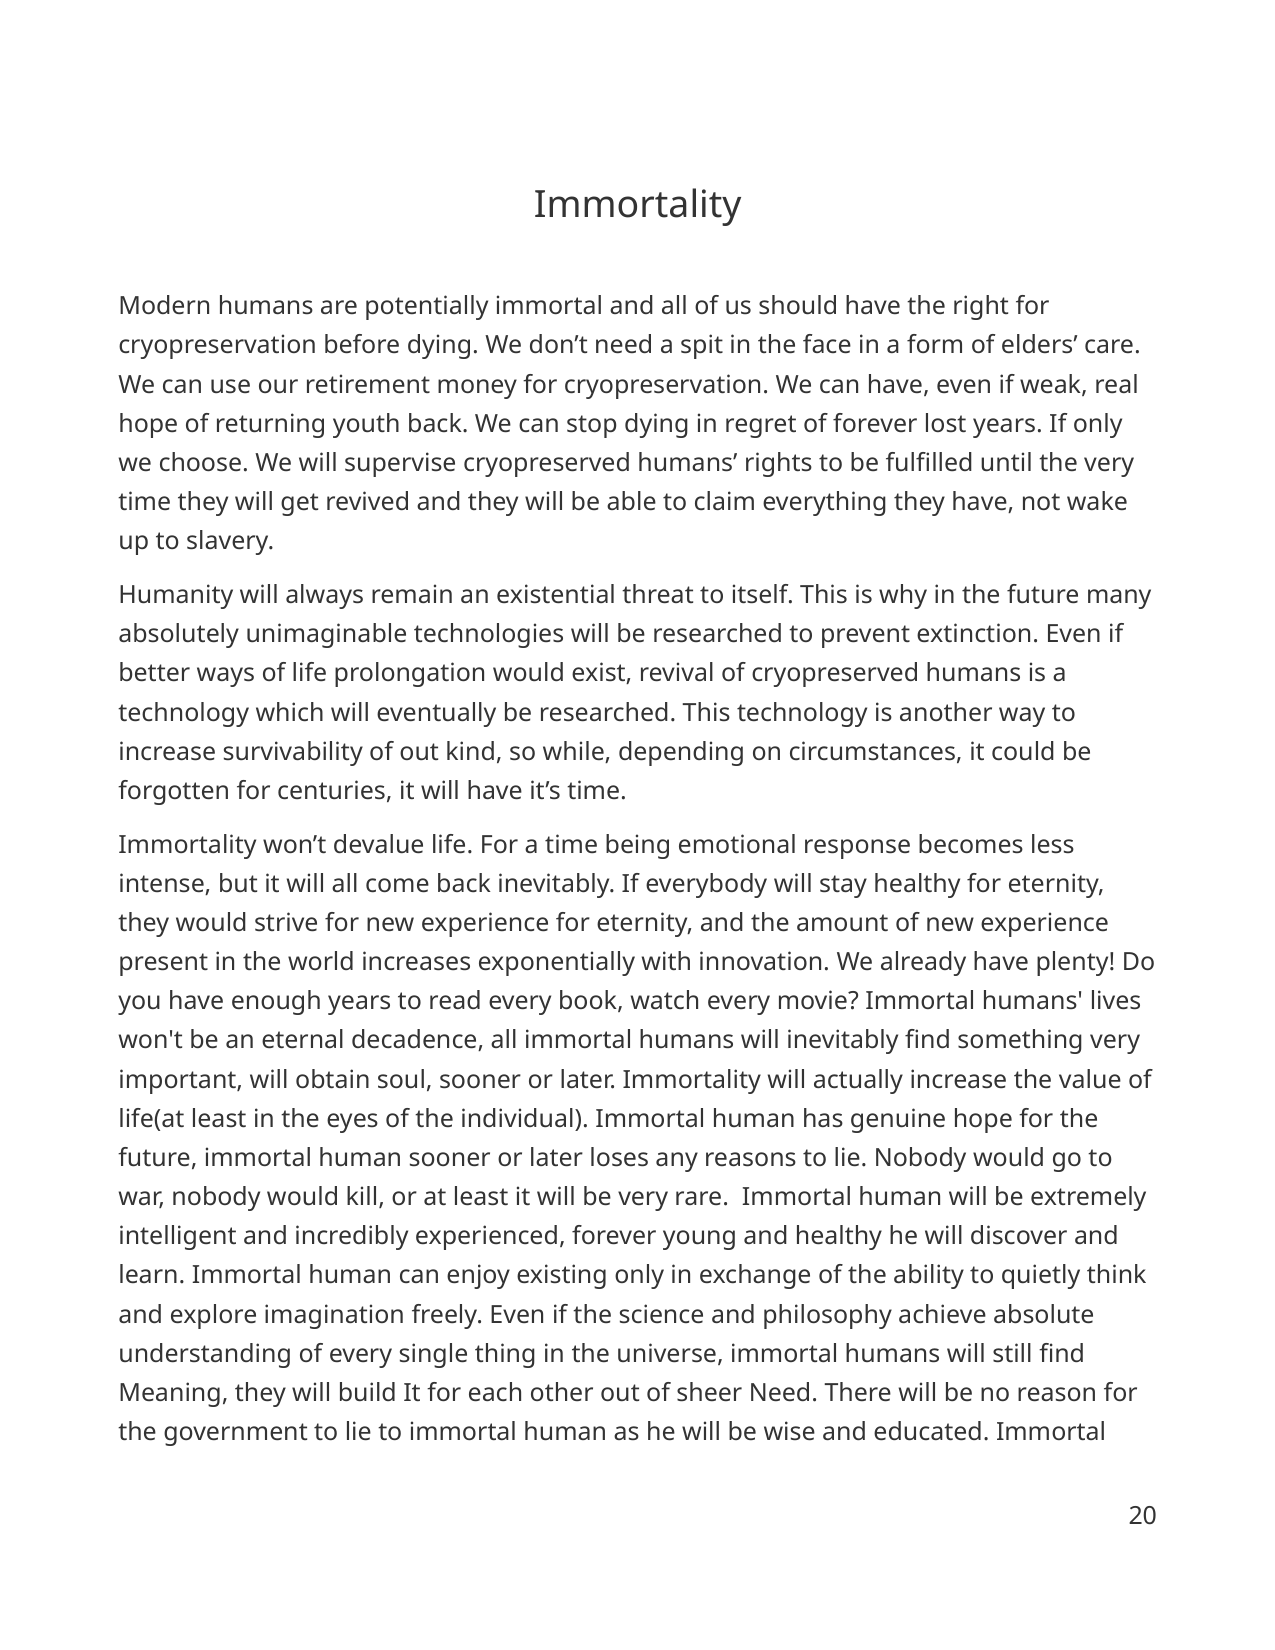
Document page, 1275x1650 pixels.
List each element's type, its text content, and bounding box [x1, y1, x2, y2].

text Humanity will always remain an existential threat to itself. This is why in the future many absolutely unimaginable technologies will be researched to prevent extinction. Even if better ways of life prolongation would exist, revival of cryopreserved humans is a technology which will eventually be researched. This technology is another way to increase survivability of out kind, so while, depending on circumstances, it could be forgotten for centuries, it will have it’s time. [118, 577, 1157, 807]
text Modern humans are potentially immortal and all of us should have the right for cryopreservation before dying. We don’t need a spit in the face in a form of elders’ care. We can use our retirement money for cryopreservation. We can have, even if weak, real hope of returning youth back. We can stop dying in regret of forever lost years. If only we choose. We will supervise cryopreserved humans’ rights to be fulfilled until the very time they will get revived and they will be able to claim everything they have, not wake up to slavery. [118, 288, 1157, 557]
subtitle Immortality [118, 177, 1157, 228]
text Immortality won’t devalue life. For a time being emotional response becomes less intense, but it will all come back inevitably. If everybody will stay healthy for eternity, they would strive for new experience for eternity, and the amount of new experience present in the world increases exponentially with innovation. We already have plenty! Do you have enough years to read every book, watch every movie? Immortal humans' lives won't be an eternal decadence, all immortal humans will inevitably find something very important, will obtain soul, sooner or later. Immortality will actually increase the value of life(at least in the eyes of the individual). Immortal human has genuine hope for the future, immortal human sooner or later loses any reasons to lie. Nobody would go to war, nobody would kill, or at least it will be very rare. Immortal human will be extremely intelligent and incredibly experienced, forever young and healthy he will discover and learn. Immortal human can enjoy existing only in exchange of the ability to quietly think and explore imagination freely. Even if the science and philosophy achieve absolute understanding of every single thing in the universe, immortal humans will still find Meaning, they will build It for each other out of sheer Need. There will be no reason for the government to lie to immortal human as he will be wise and educated. Immortal [118, 826, 1157, 1448]
